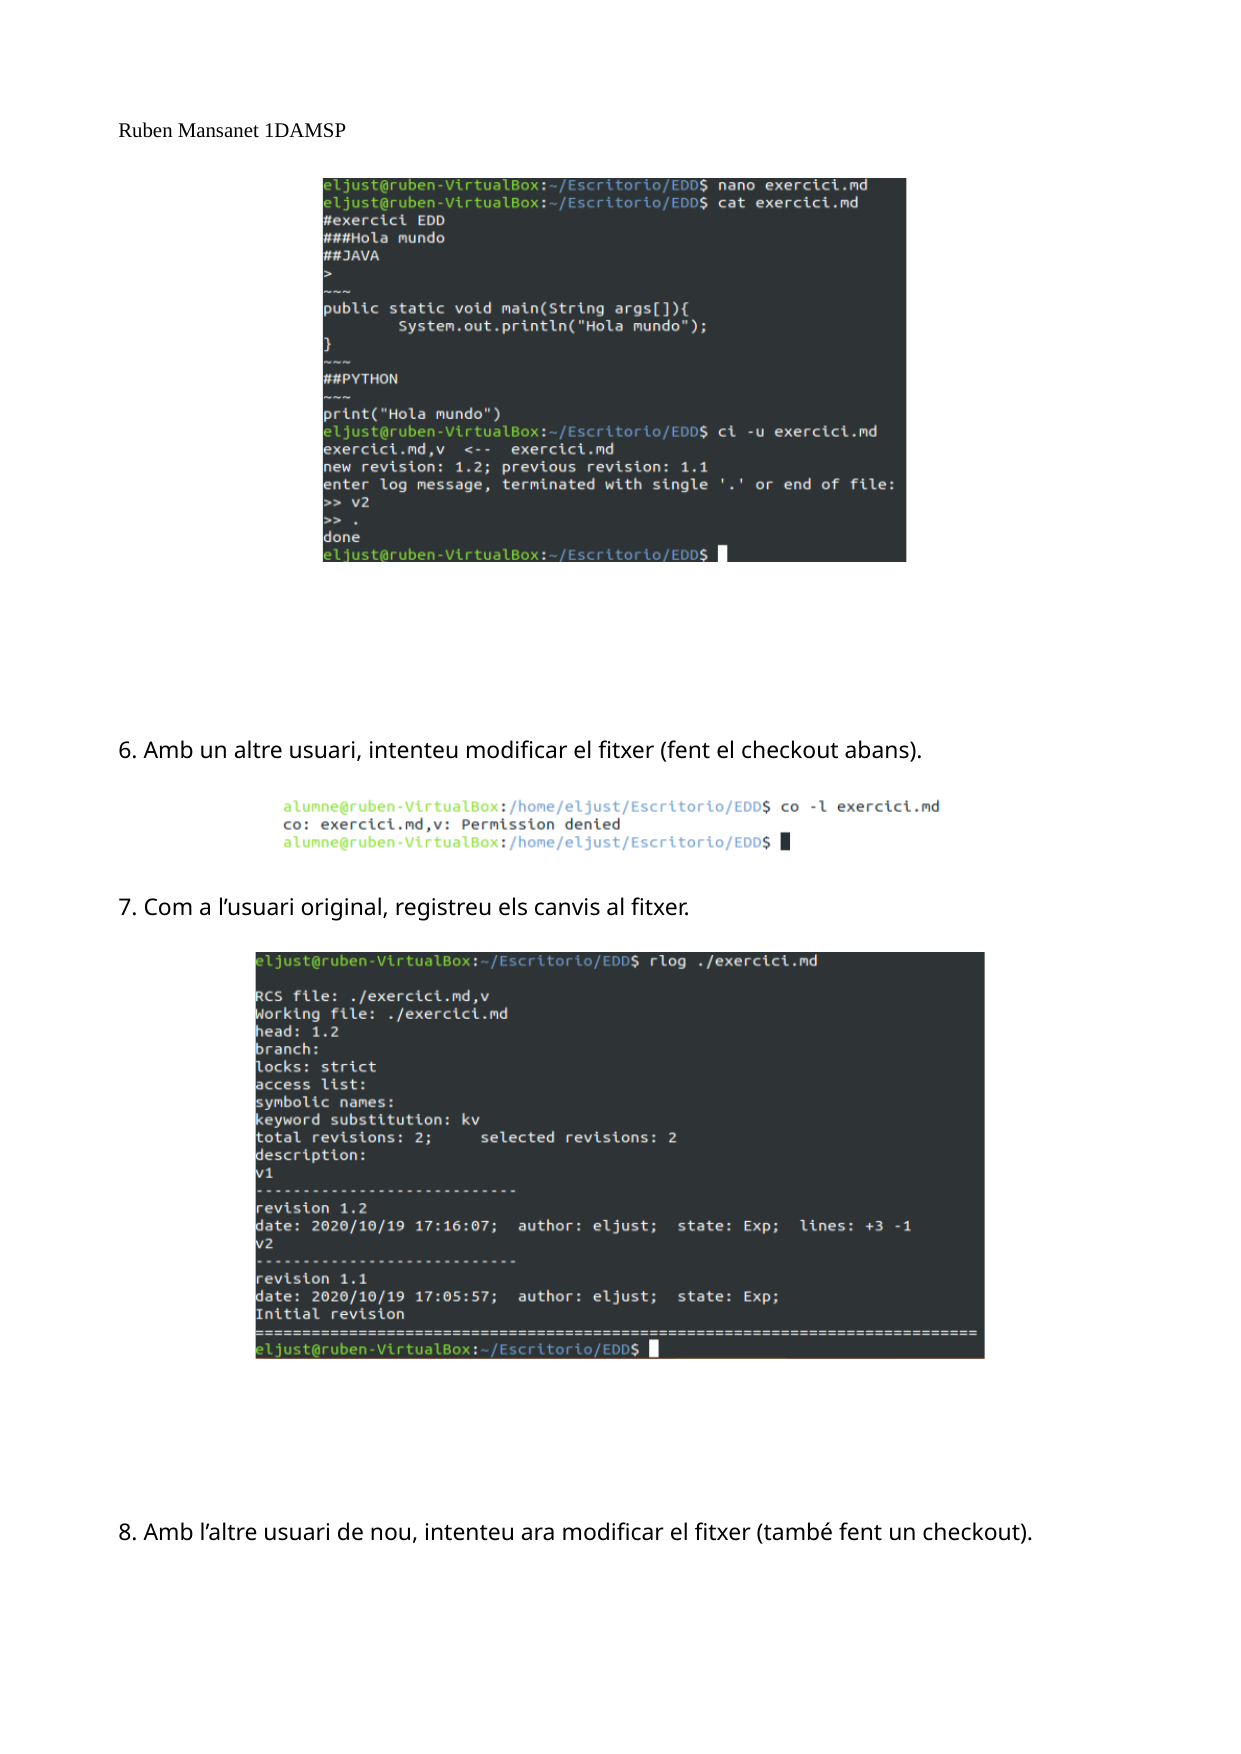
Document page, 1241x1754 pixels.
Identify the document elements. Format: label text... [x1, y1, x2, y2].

text 6. Amb un altre usuari, intenteu modificar el fitxer (fent el checkout abans). [118, 734, 1122, 765]
text 8. Amb l’altre usuari de nou, intenteu ara modificar el fitxer (també fent un checkout). [118, 1515, 1122, 1547]
picture [255, 952, 985, 1359]
text 7. Com a l’usuari original, registreu els canvis al fitxer. [118, 890, 1122, 922]
picture [282, 796, 958, 851]
picture [322, 178, 907, 562]
